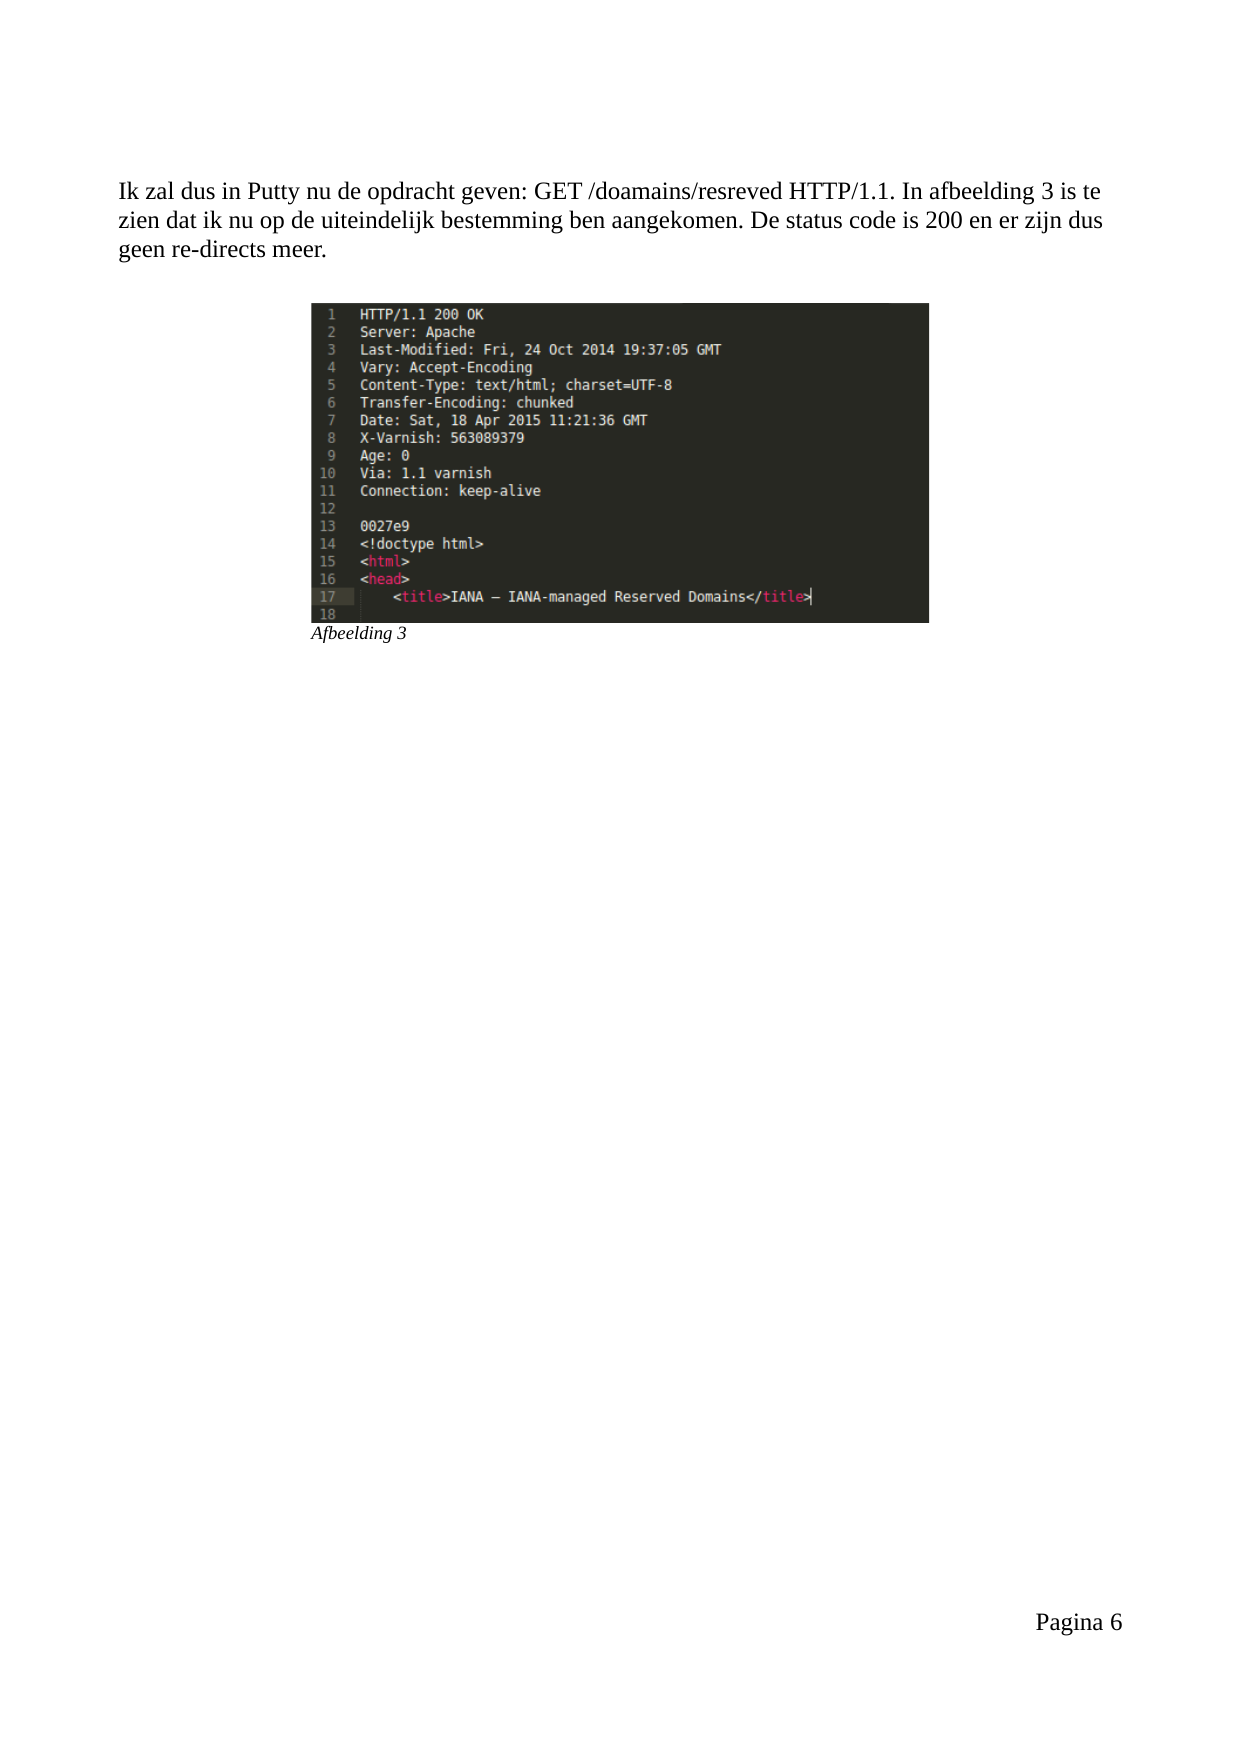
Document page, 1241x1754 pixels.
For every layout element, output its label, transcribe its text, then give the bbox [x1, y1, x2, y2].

picture [311, 303, 930, 623]
text Afbeelding 3 [311, 623, 929, 644]
text Ik zal dus in Putty nu de opdracht geven: GET /doamains/resreved HTTP/1.1. In afbeelding 3 is te zien dat ik nu op de uiteindelijk bestemming ben aangekomen. De status code is 200 en er zijn dus geen re-directs meer. [118, 176, 1122, 263]
